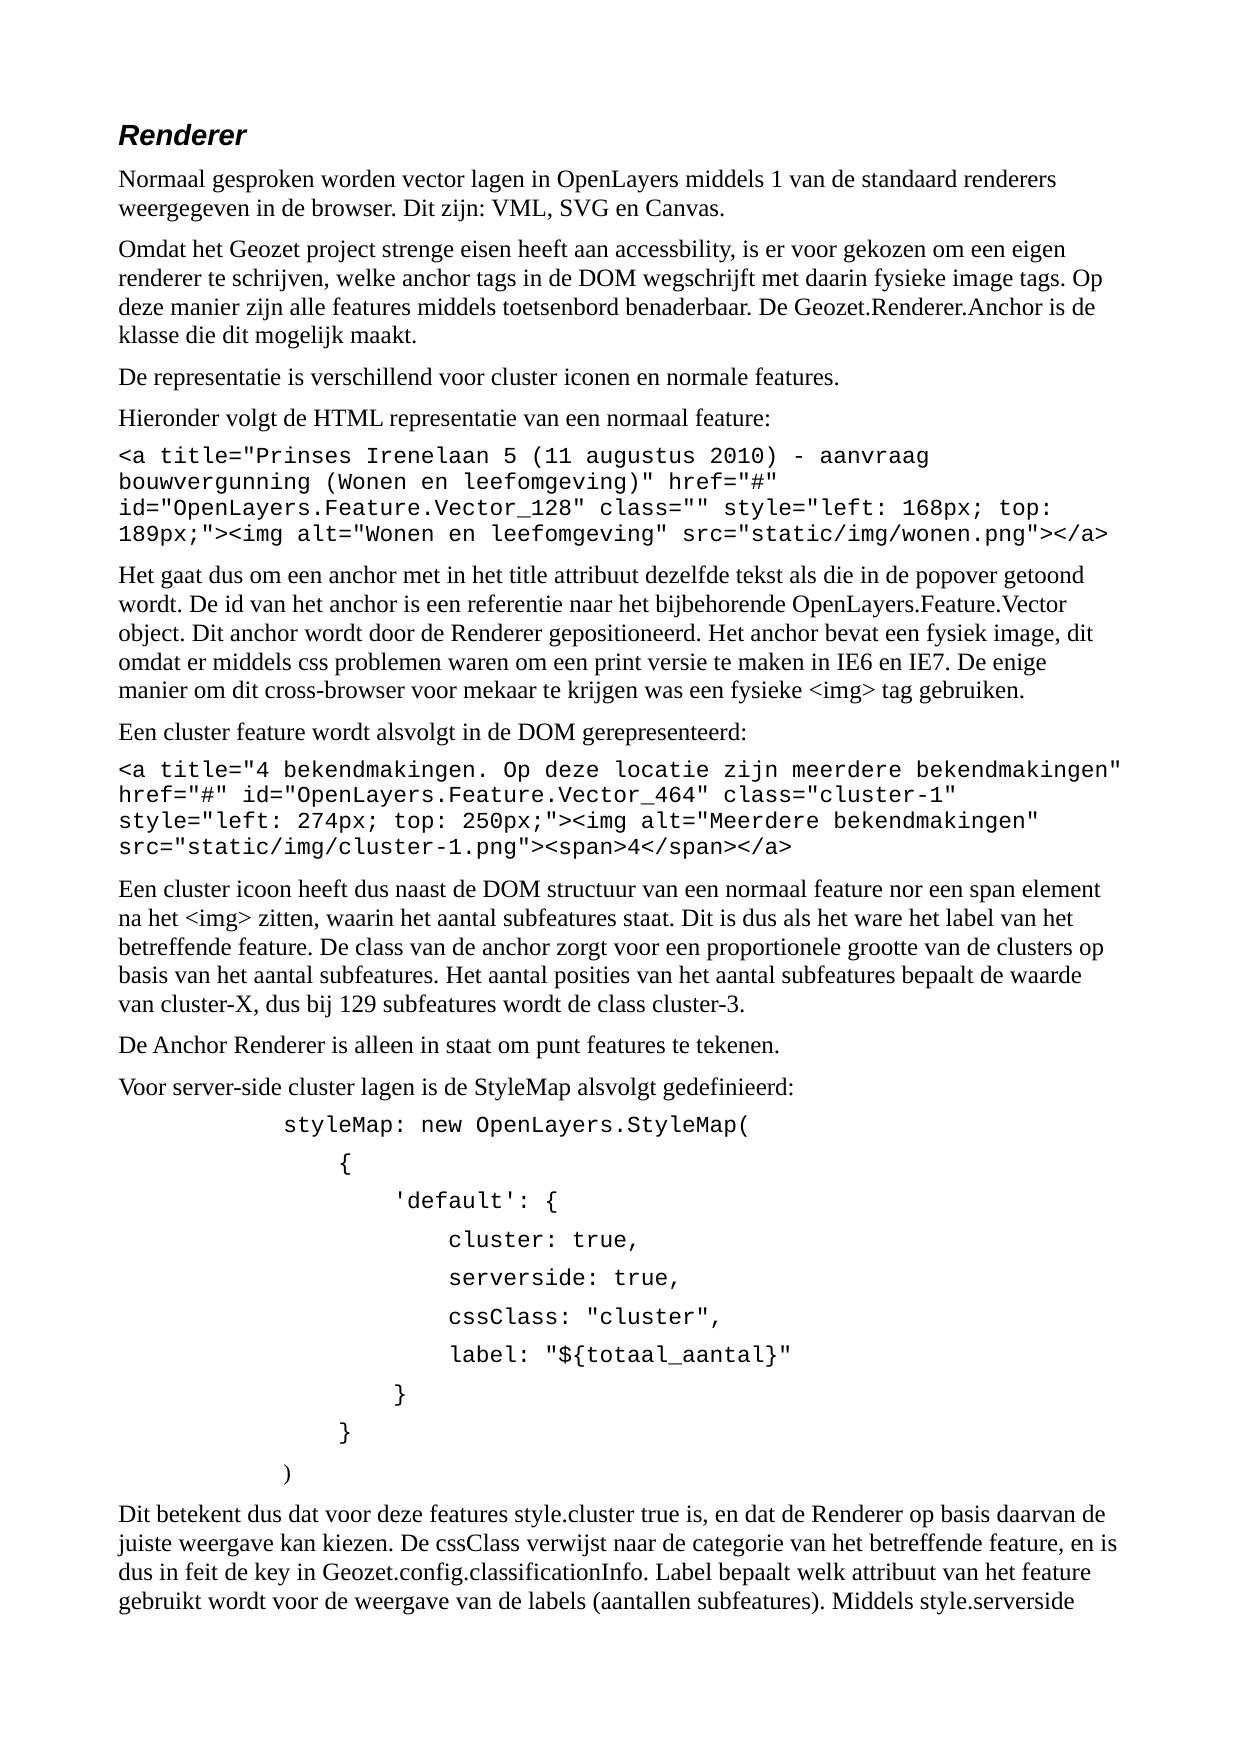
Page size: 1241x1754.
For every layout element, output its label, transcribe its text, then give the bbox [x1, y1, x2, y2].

text 'default': { [118, 1190, 1122, 1216]
text <a title="4 bekendmakingen. Op deze locatie zijn meerdere bekendmakingen" href="#" id="OpenLayers.Feature.Vector_464" class="cluster-1" style="left: 274px; top: 250px;"><img alt="Meerdere bekendmakingen" src="static/img/cluster-1.png"><span>4</span></a> [118, 758, 1122, 862]
text Een cluster feature wordt alsvolgt in de DOM gerepresenteerd: [118, 717, 1122, 745]
text Een cluster icoon heeft dus naast de DOM structuur van een normaal feature nor een span element na het <img> zitten, waarin het aantal subfeatures staat. Dit is dus als het ware het label van het betreffende feature. De class van de anchor zorgt voor een proportionele grootte van de clusters op basis van het aantal subfeatures. Het aantal posities van het aantal subfeatures bepaalt de waarde van cluster-X, dus bij 129 subfeatures wordt de class cluster-3. [118, 874, 1122, 1018]
text Hieronder volgt de HTML representatie van een normaal feature: [118, 403, 1122, 432]
text Omdat het Geozet project strenge eisen heeft aan accessbility, is er voor gekozen om een eigen renderer te schrijven, welke anchor tags in de DOM wegschrijft met daarin fysieke image tags. Op deze manier zijn alle features middels toetsenbord benaderbaar. De Geozet.Renderer.Anchor is de klasse die dit mogelijk maakt. [118, 234, 1122, 349]
text De representatie is verschillend voor cluster iconen en normale features. [118, 362, 1122, 390]
text label: "${totaal_aantal}" [118, 1343, 1122, 1369]
text Dit betekent dus dat voor deze features style.cluster true is, en dat de Renderer op basis daarvan de juiste weergave kan kiezen. De cssClass verwijst naar de categorie van het betreffende feature, en is dus in feit de key in Geozet.config.classificationInfo. Label bepaalt welk attribuut van het feature gebruikt wordt voor de weergave van de labels (aantallen subfeatures). Middels style.serverside [118, 1499, 1122, 1614]
text { [118, 1151, 1122, 1177]
text serverside: true, [118, 1267, 1122, 1293]
subtitle Renderer [118, 118, 1122, 152]
text cssClass: "cluster", [118, 1305, 1122, 1331]
text styleMap: new OpenLayers.StyleMap( [118, 1113, 1122, 1139]
text Het gaat dus om een anchor met in het title attribuut dezelfde tekst als die in de popover getoond wordt. De id van het anchor is een referentie naar het bijbehorende OpenLayers.Feature.Vector object. Dit anchor wordt door de Renderer gepositioneerd. Het anchor bevat een fysiek image, dit omdat er middels css problemen waren om een print versie te maken in IE6 en IE7. De enige manier om dit cross-browser voor mekaar te krijgen was een fysieke <img> tag gebruiken. [118, 560, 1122, 704]
text } [118, 1420, 1122, 1446]
text cluster: true, [118, 1228, 1122, 1254]
text Normaal gesproken worden vector lagen in OpenLayers middels 1 van de standaard renderers weergegeven in de browser. Dit zijn: VML, SVG en Canvas. [118, 164, 1122, 222]
text ) [118, 1459, 1122, 1487]
text } [118, 1382, 1122, 1408]
text Voor server-side cluster lagen is de StyleMap alsvolgt gedefinieerd: [118, 1072, 1122, 1100]
text <a title="Prinses Irenelaan 5 (11 augustus 2010) - aanvraag bouwvergunning (Wonen en leefomgeving)" href="#" id="OpenLayers.Feature.Vector_128" class="" style="left: 168px; top: 189px;"><img alt="Wonen en leefomgeving" src="static/img/wonen.png"></a> [118, 444, 1122, 548]
text De Anchor Renderer is alleen in staat om punt features te tekenen. [118, 1030, 1122, 1059]
